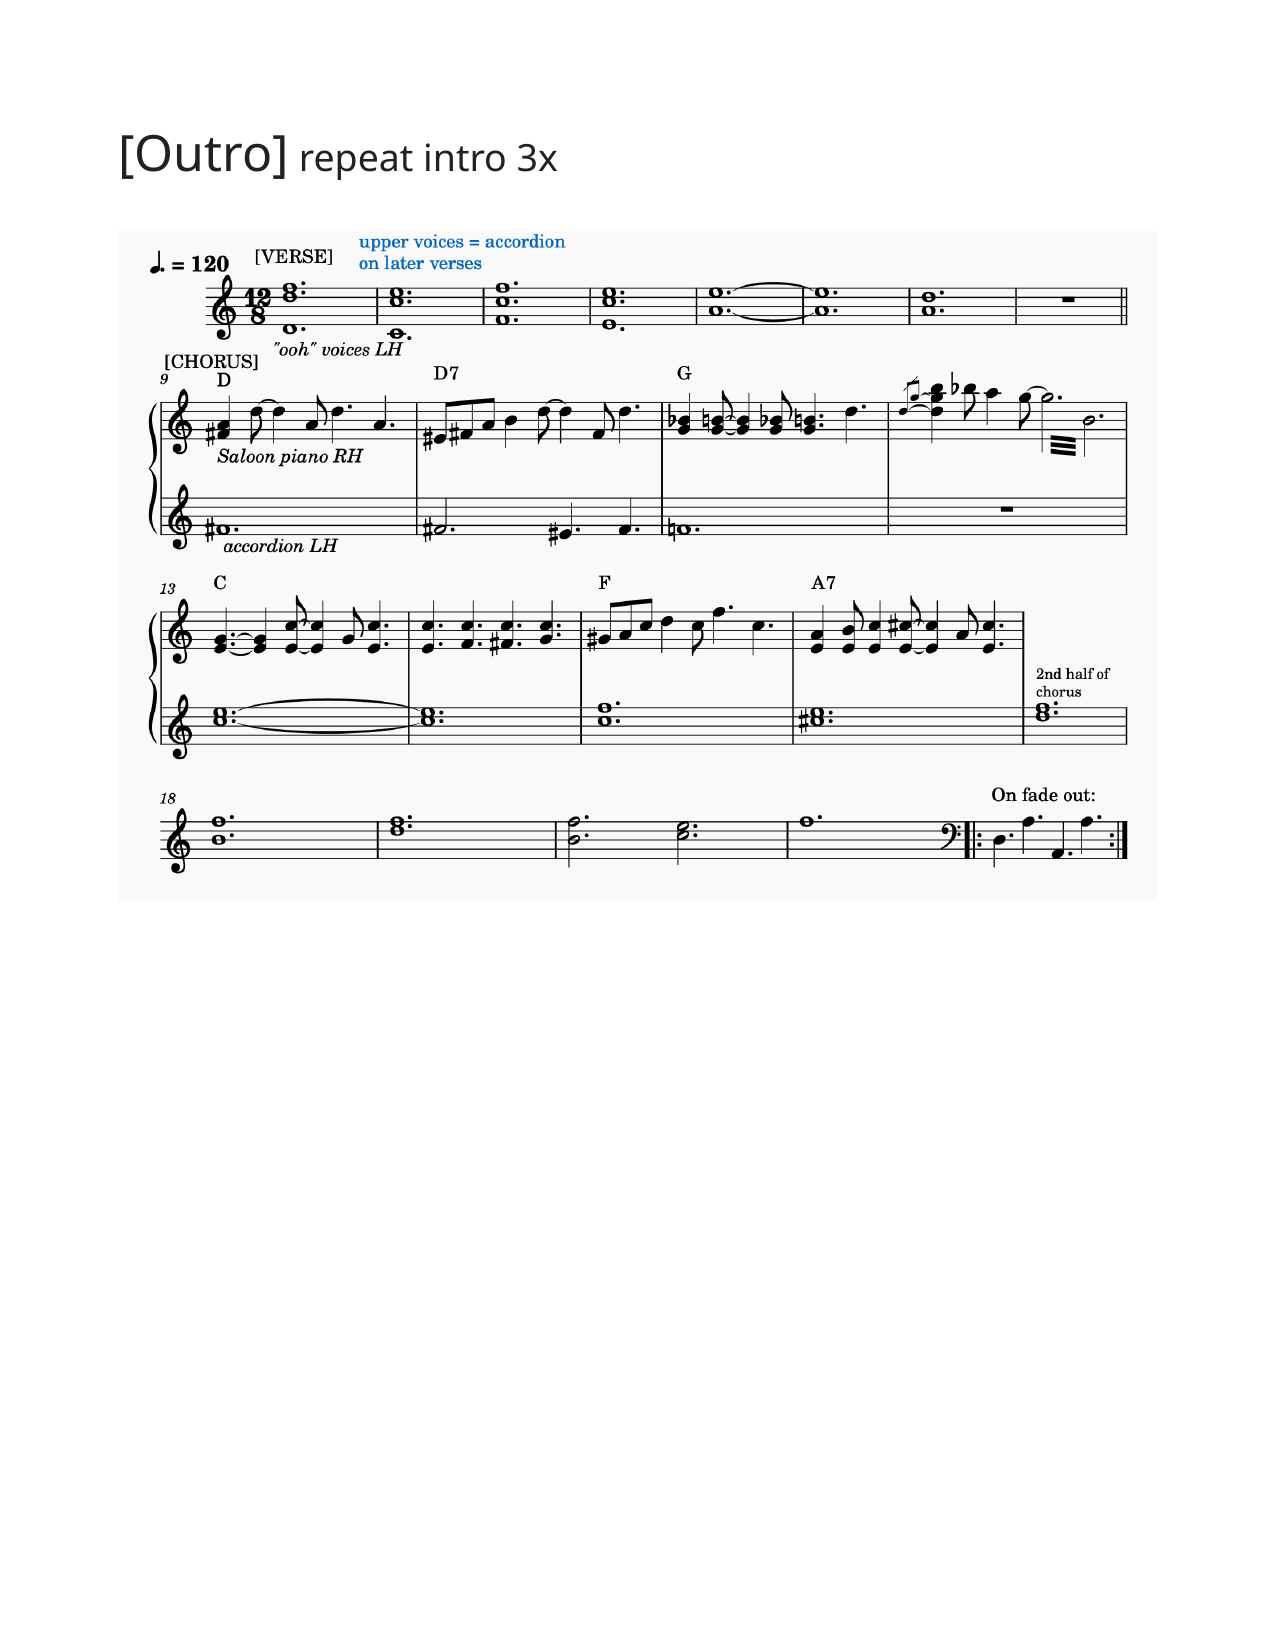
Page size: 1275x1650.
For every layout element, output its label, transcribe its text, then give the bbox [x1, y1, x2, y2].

text [Outro] repeat intro 3x [118, 118, 1157, 186]
picture [118, 231, 1157, 901]
